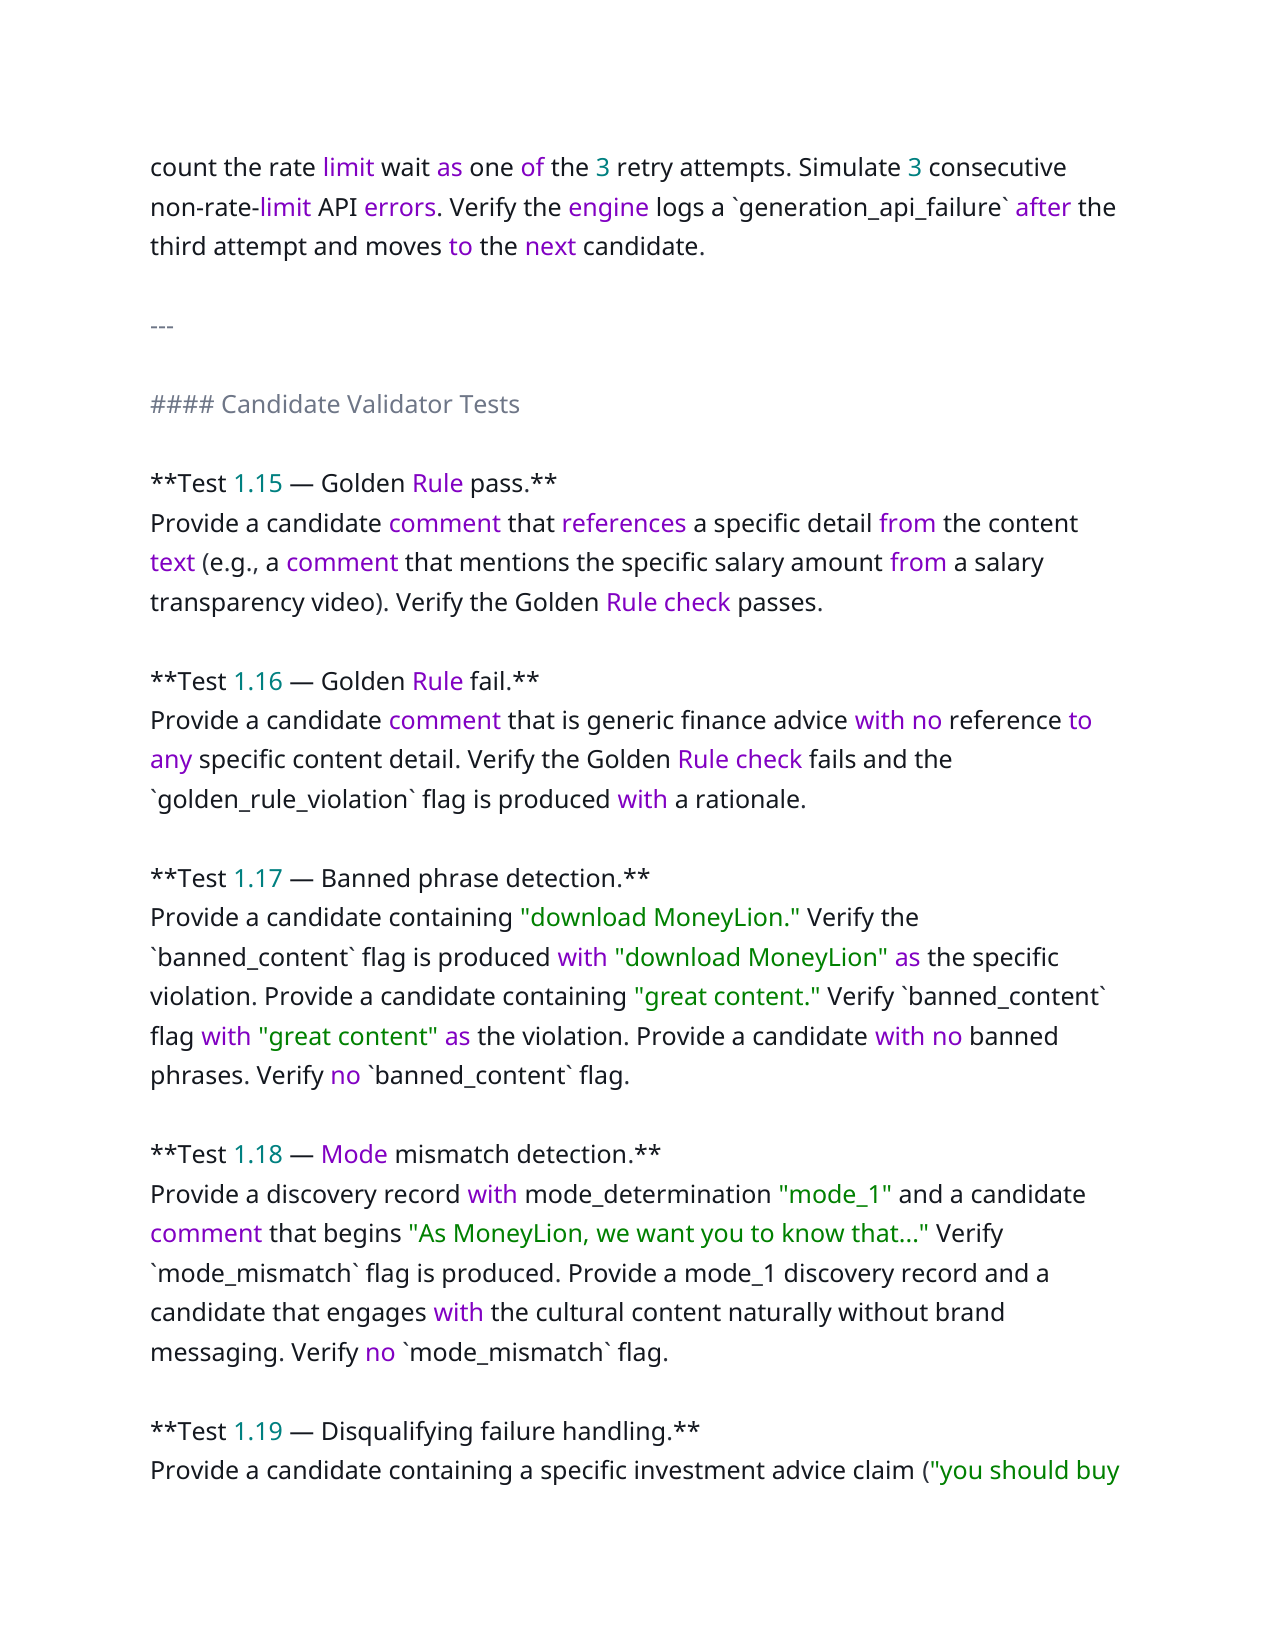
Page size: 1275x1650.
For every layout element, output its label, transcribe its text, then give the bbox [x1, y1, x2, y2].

text count the rate limit wait as one of the 3 retry attempts. Simulate 3 consecutive non-rate-limit API errors. Verify the engine logs a `generation_api_failure` after the third attempt and moves to the next candidate. --- #### Candidate Validator Tests **Test 1.15 — Golden Rule pass.** Provide a candidate comment that references a specific detail from the content text (e.g., a comment that mentions the specific salary amount from a salary transparency video). Verify the Golden Rule check passes. **Test 1.16 — Golden Rule fail.** Provide a candidate comment that is generic finance advice with no reference to any specific content detail. Verify the Golden Rule check fails and the `golden_rule_violation` flag is produced with a rationale. **Test 1.17 — Banned phrase detection.** Provide a candidate containing "download MoneyLion." Verify the `banned_content` flag is produced with "download MoneyLion" as the specific violation. Provide a candidate containing "great content." Verify `banned_content` flag with "great content" as the violation. Provide a candidate with no banned phrases. Verify no `banned_content` flag. **Test 1.18 — Mode mismatch detection.** Provide a discovery record with mode_determination "mode_1" and a candidate comment that begins "As MoneyLion, we want you to know that..." Verify `mode_mismatch` flag is produced. Provide a mode_1 discovery record and a candidate that engages with the cultural content naturally without brand messaging. Verify no `mode_mismatch` flag. **Test 1.19 — Disqualifying failure handling.** Provide a candidate containing a specific investment advice claim ("you should buy [150, 150, 1125, 1487]
